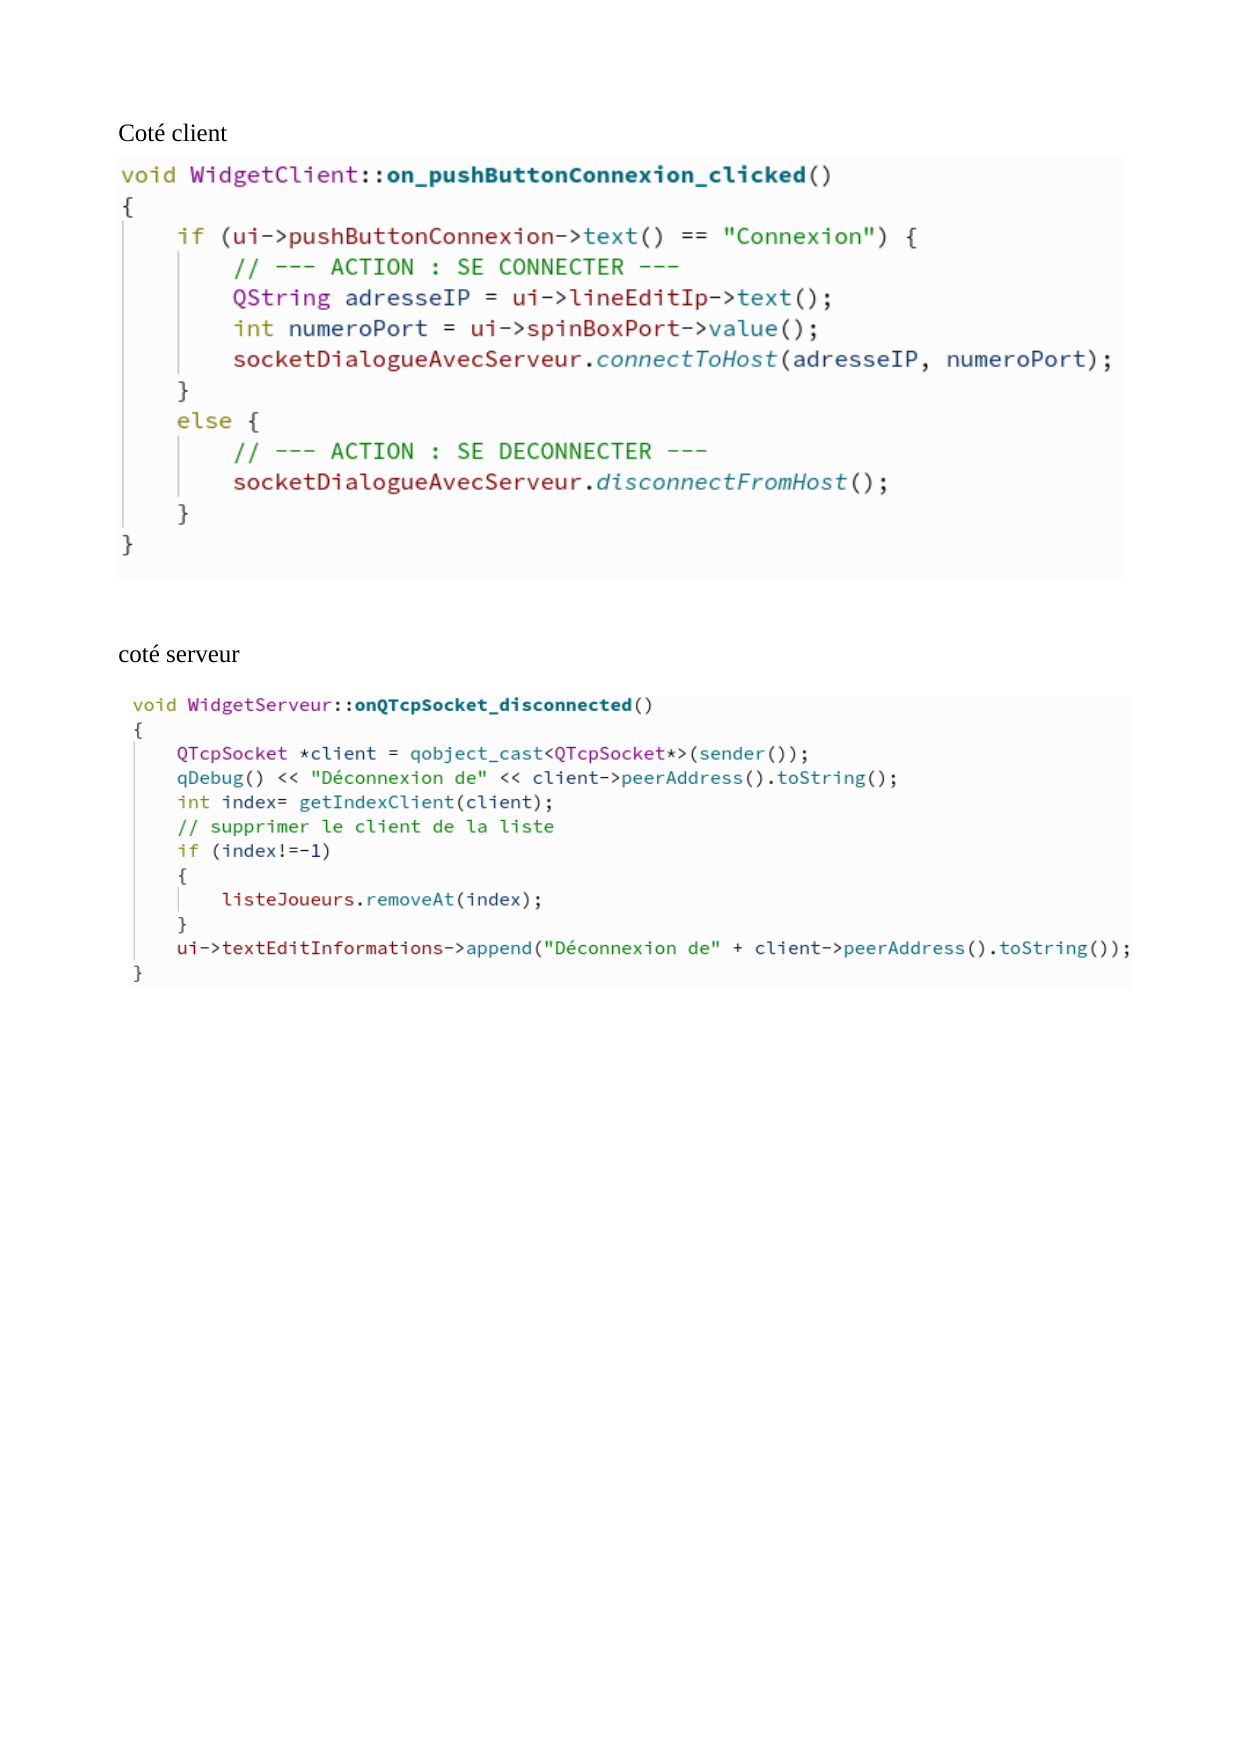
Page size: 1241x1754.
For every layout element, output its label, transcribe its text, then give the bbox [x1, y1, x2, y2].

picture [118, 155, 1123, 582]
picture [128, 696, 1133, 989]
text coté serveur [118, 639, 1122, 667]
text Coté client [118, 118, 1122, 147]
